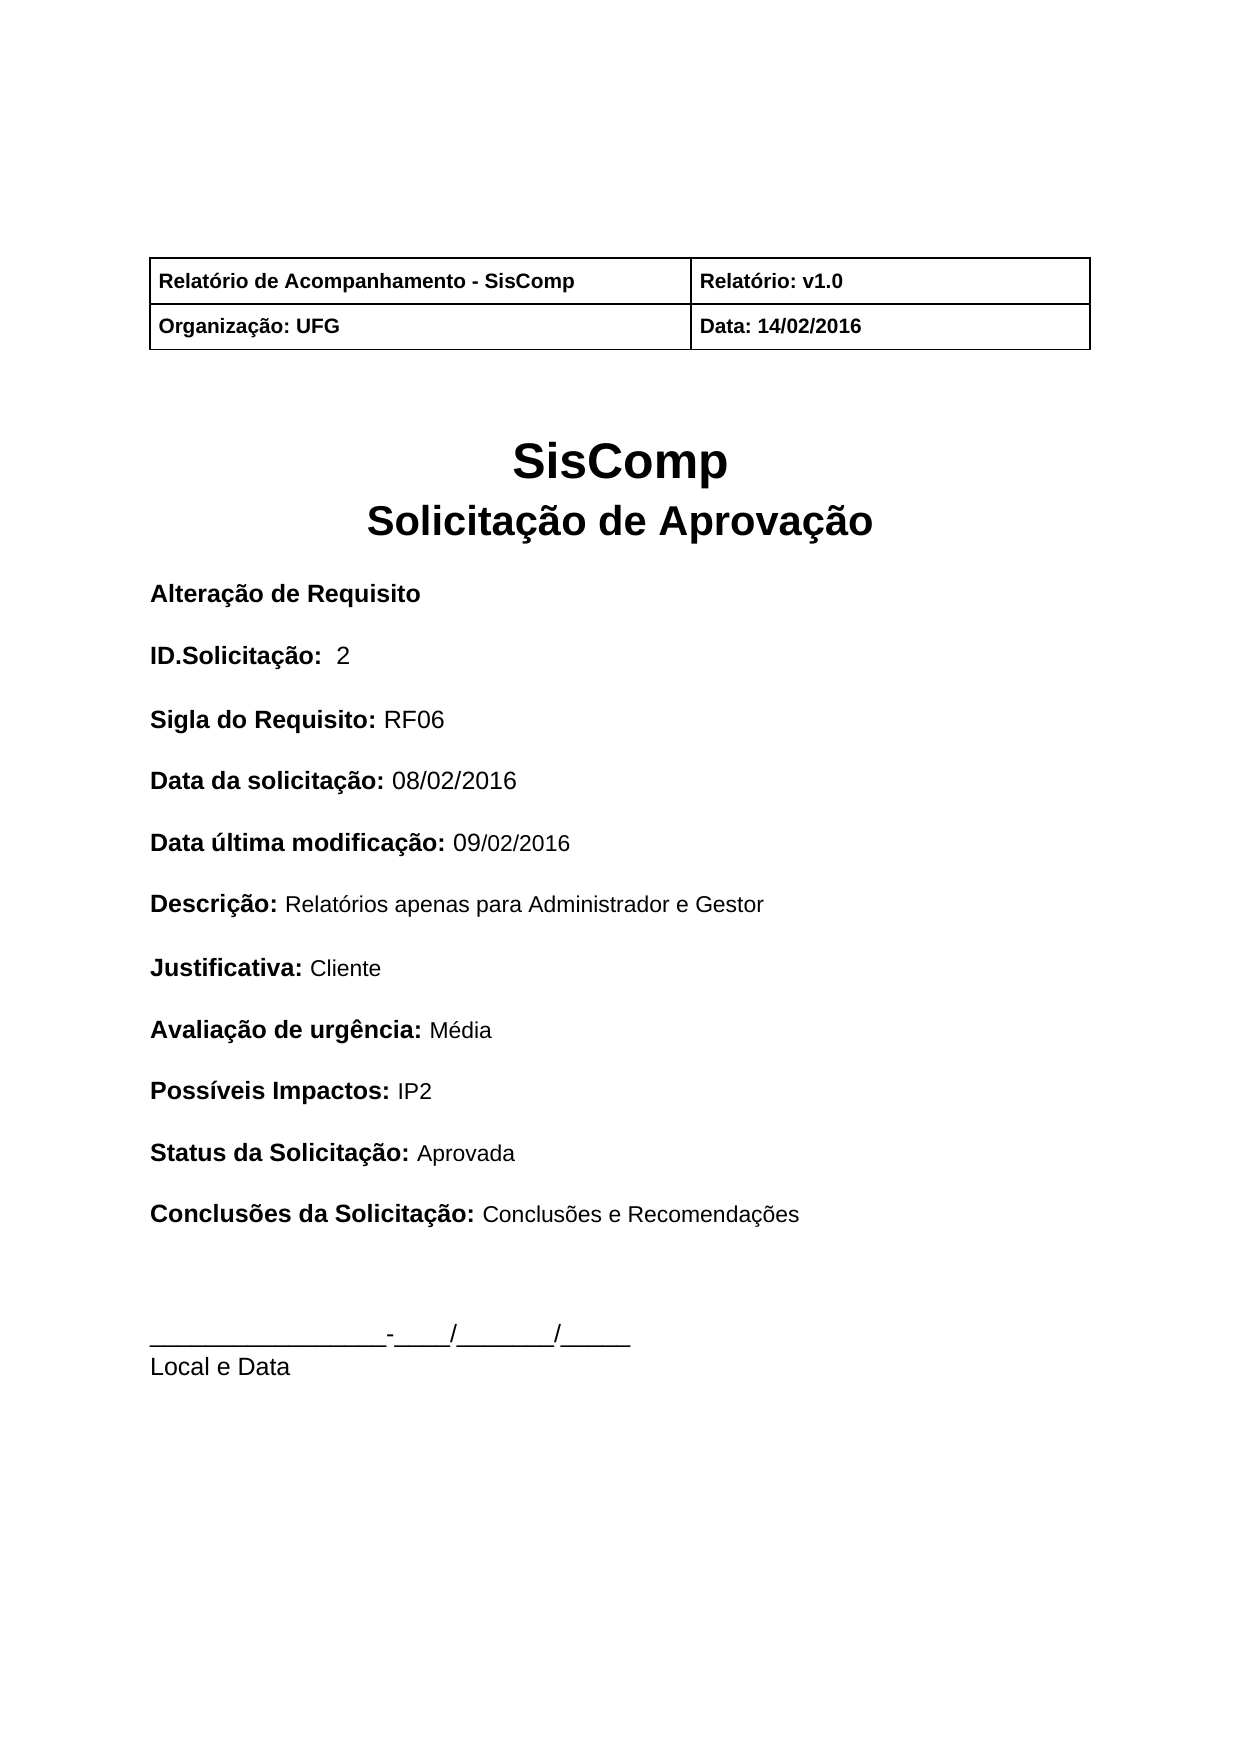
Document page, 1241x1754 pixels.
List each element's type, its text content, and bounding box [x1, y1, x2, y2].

table_cell Data: 14/02/2016 [692, 305, 1089, 348]
text Local e Data [150, 1352, 1091, 1380]
text Avaliação de urgência: Média [150, 1016, 1091, 1044]
text Alteração de Requisito [150, 580, 1091, 608]
text Descrição: Relatórios apenas para Administrador e Gestor [150, 890, 1091, 918]
text ID.Solicitação: 2 [150, 642, 1091, 669]
text Status da Solicitação: Aprovada [150, 1139, 1091, 1167]
text _________________-____/_______/_____ [150, 1320, 1091, 1348]
text Conclusões da Solicitação: Conclusões e Recomendações [150, 1200, 1091, 1228]
text Data da solicitação: 08/02/2016 [150, 767, 1091, 795]
text Justificativa: Cliente [150, 954, 1091, 982]
table_header Relatório: v1.0 [692, 259, 1089, 303]
text Possíveis Impactos: IP2 [150, 1077, 1091, 1105]
table_cell Organização: UFG [151, 305, 690, 348]
text Data última modificação: 09/02/2016 [150, 829, 1091, 857]
text Sigla do Requisito: RF06 [150, 706, 1091, 734]
text Solicitação de Aprovação [150, 497, 1091, 544]
table_header Relatório de Acompanhamento - SisComp [151, 259, 690, 303]
text SisComp [150, 433, 1091, 489]
